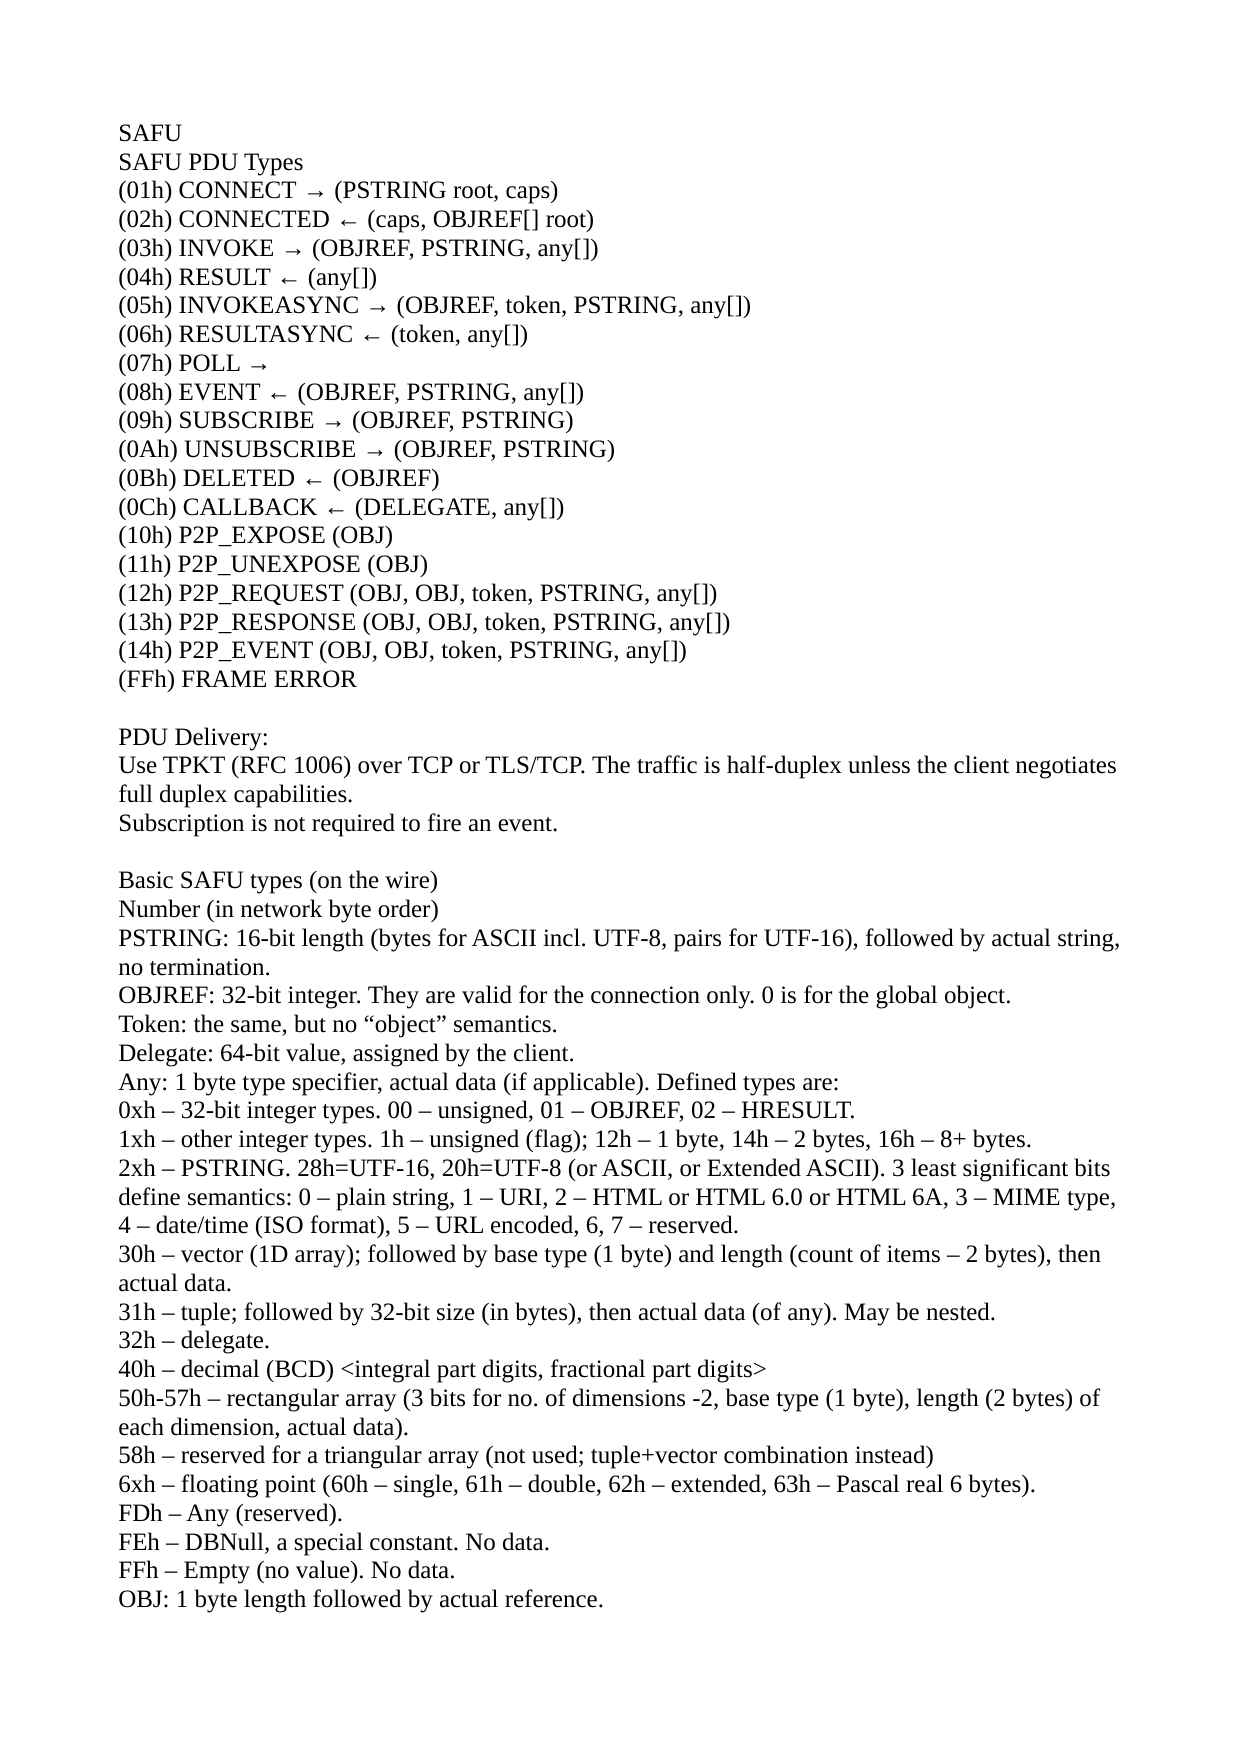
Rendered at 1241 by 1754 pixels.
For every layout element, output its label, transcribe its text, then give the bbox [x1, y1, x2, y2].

text (10h) P2P_EXPOSE (OBJ) [118, 521, 1122, 549]
text FDh – Any (reserved). [118, 1498, 1122, 1527]
text OBJREF: 32-bit integer. They are valid for the connection only. 0 is for the global object. [118, 981, 1122, 1009]
text (06h) RESULTASYNC ← (token, any[]) [118, 319, 1122, 348]
text FEh – DBNull, a special constant. No data. [118, 1527, 1122, 1556]
text Subscription is not required to fire an event. [118, 808, 1122, 837]
text 1xh – other integer types. 1h – unsigned (flag); 12h – 1 byte, 14h – 2 bytes, 16h – 8+ bytes. [118, 1124, 1122, 1153]
text (05h) INVOKEASYNC → (OBJREF, token, PSTRING, any[]) [118, 291, 1122, 319]
text (0Bh) DELETED ← (OBJREF) [118, 463, 1122, 492]
text (FFh) FRAME ERROR [118, 664, 1122, 693]
text SAFU PDU Types [118, 147, 1122, 176]
text (11h) P2P_UNEXPOSE (OBJ) [118, 549, 1122, 578]
text (07h) POLL → [118, 348, 1122, 377]
text (12h) P2P_REQUEST (OBJ, OBJ, token, PSTRING, any[]) [118, 578, 1122, 607]
text (14h) P2P_EVENT (OBJ, OBJ, token, PSTRING, any[]) [118, 636, 1122, 664]
text (03h) INVOKE → (OBJREF, PSTRING, any[]) [118, 233, 1122, 262]
text 31h – tuple; followed by 32-bit size (in bytes), then actual data (of any). May be nested. [118, 1297, 1122, 1326]
text (01h) CONNECT → (PSTRING root, caps) [118, 176, 1122, 204]
text 58h – reserved for a triangular array (not used; tuple+vector combination instead) [118, 1441, 1122, 1469]
text Token: the same, but no “object” semantics. [118, 1009, 1122, 1038]
text FFh – Empty (no value). No data. [118, 1556, 1122, 1584]
text PDU Delivery: [118, 722, 1122, 751]
text 32h – delegate. [118, 1326, 1122, 1354]
text PSTRING: 16-bit length (bytes for ASCII incl. UTF-8, pairs for UTF-16), followed by actual string, no termination. [118, 923, 1122, 981]
text 0xh – 32-bit integer types. 00 – unsigned, 01 – OBJREF, 02 – HRESULT. [118, 1096, 1122, 1124]
text 50h-57h – rectangular array (3 bits for no. of dimensions -2, base type (1 byte), length (2 bytes) of each dimension, actual data). [118, 1383, 1122, 1441]
text (0Ah) UNSUBSCRIBE → (OBJREF, PSTRING) [118, 434, 1122, 463]
text Number (in network byte order) [118, 894, 1122, 923]
text (0Ch) CALLBACK ← (DELEGATE, any[]) [118, 492, 1122, 521]
text 30h – vector (1D array); followed by base type (1 byte) and length (count of items – 2 bytes), then actual data. [118, 1239, 1122, 1297]
text 6xh – floating point (60h – single, 61h – double, 62h – extended, 63h – Pascal real 6 bytes). [118, 1469, 1122, 1498]
text Basic SAFU types (on the wire) [118, 866, 1122, 894]
text SAFU [118, 118, 1122, 147]
text 2xh – PSTRING. 28h=UTF-16, 20h=UTF-8 (or ASCII, or Extended ASCII). 3 least significant bits define semantics: 0 – plain string, 1 – URI, 2 – HTML or HTML 6.0 or HTML 6A, 3 – MIME type, 4 – date/time (ISO format), 5 – URL encoded, 6, 7 – reserved. [118, 1153, 1122, 1239]
text (13h) P2P_RESPONSE (OBJ, OBJ, token, PSTRING, any[]) [118, 607, 1122, 636]
text (08h) EVENT ← (OBJREF, PSTRING, any[]) [118, 377, 1122, 406]
text (04h) RESULT ← (any[]) [118, 262, 1122, 291]
text (02h) CONNECTED ← (caps, OBJREF[] root) [118, 204, 1122, 233]
text Any: 1 byte type specifier, actual data (if applicable). Defined types are: [118, 1067, 1122, 1096]
text (09h) SUBSCRIBE → (OBJREF, PSTRING) [118, 406, 1122, 434]
text Delegate: 64-bit value, assigned by the client. [118, 1038, 1122, 1067]
text 40h – decimal (BCD) <integral part digits, fractional part digits> [118, 1354, 1122, 1383]
text OBJ: 1 byte length followed by actual reference. [118, 1584, 1122, 1613]
text Use TPKT (RFC 1006) over TCP or TLS/TCP. The traffic is half-duplex unless the client negotiates full duplex capabilities. [118, 751, 1122, 808]
